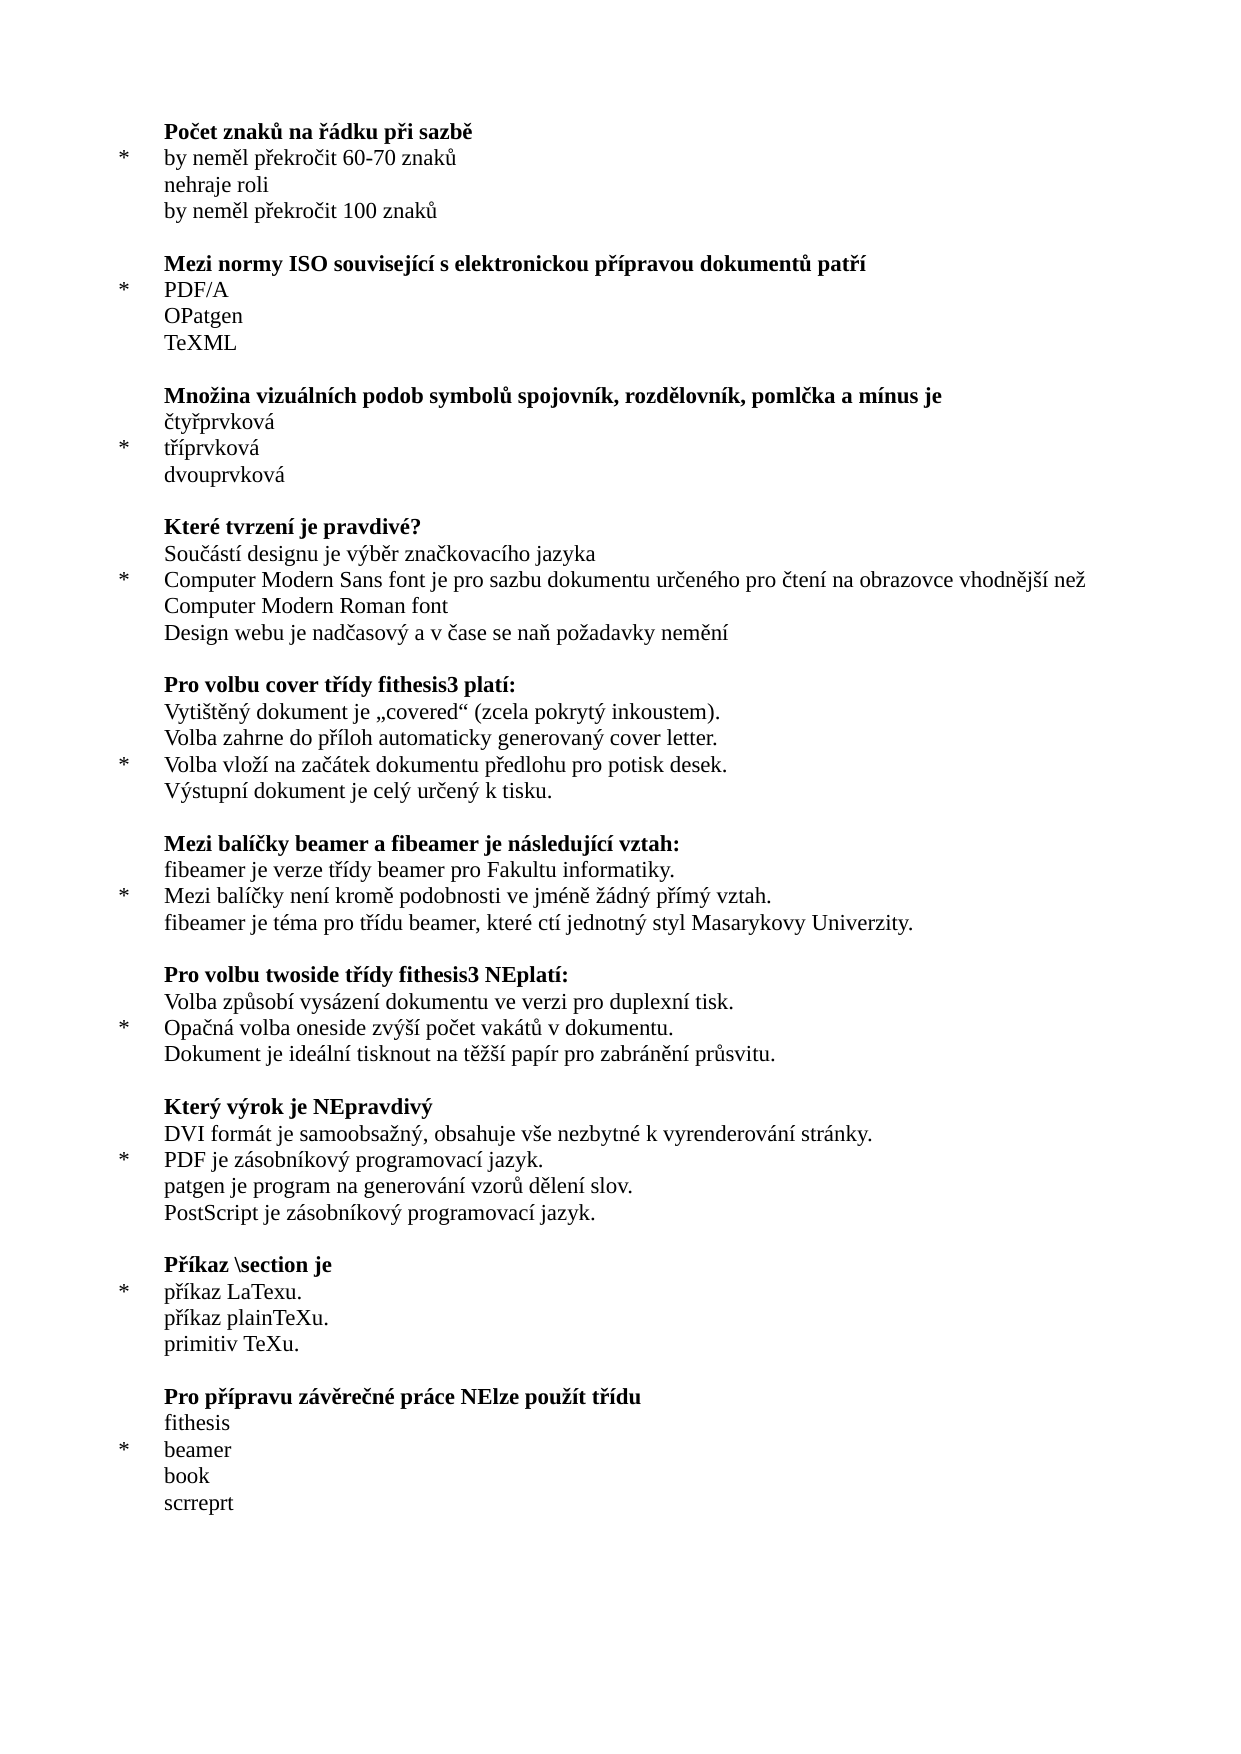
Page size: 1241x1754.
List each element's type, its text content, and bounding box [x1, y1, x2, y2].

text fithesis [118, 1409, 1122, 1436]
text * tříprvková [118, 434, 1122, 461]
text Pro volbu twoside třídy fithesis3 NEplatí: [118, 961, 1122, 988]
text book [118, 1462, 1122, 1488]
text příkaz plainTeXu. [118, 1304, 1122, 1330]
text Které tvrzení je pravdivé? [118, 513, 1122, 540]
text * by neměl překročit 60-70 znaků [118, 144, 1122, 171]
text by neměl překročit 100 znaků [118, 197, 1122, 223]
text Design webu je nadčasový a v čase se naň požadavky nemění [118, 619, 1122, 645]
text Dokument je ideální tisknout na těžší papír pro zabránění průsvitu. [118, 1041, 1122, 1067]
text Výstupní dokument je celý určený k tisku. [118, 777, 1122, 803]
text * PDF/A [118, 276, 1122, 303]
text nehraje roli [118, 171, 1122, 197]
text * beamer [118, 1436, 1122, 1462]
text * PDF je zásobníkový programovací jazyk. [118, 1146, 1122, 1172]
text fibeamer je verze třídy beamer pro Fakultu informatiky. [118, 856, 1122, 882]
text * příkaz LaTexu. [118, 1278, 1122, 1304]
text Pro volbu cover třídy fithesis3 platí: [118, 672, 1122, 698]
text * Opačná volba oneside zvýší počet vakátů v dokumentu. [118, 1014, 1122, 1041]
text Počet znaků na řádku při sazbě [118, 118, 1122, 144]
text Mezi normy ISO související s elektronickou přípravou dokumentů patří [118, 250, 1122, 276]
text Součástí designu je výběr značkovacího jazyka [118, 540, 1122, 566]
text Pro přípravu závěrečné práce NElze použít třídu [118, 1383, 1122, 1409]
text Volba zahrne do příloh automaticky generovaný cover letter. [118, 724, 1122, 751]
text Mezi balíčky beamer a fibeamer je následující vztah: [118, 830, 1122, 856]
text Vytištěný dokument je „covered“ (zcela pokrytý inkoustem). [118, 698, 1122, 724]
text * Computer Modern Sans font je pro sazbu dokumentu určeného pro čtení na obrazovce vhodnější než Computer Modern Roman font [118, 566, 1122, 619]
text primitiv TeXu. [118, 1330, 1122, 1357]
text TeXML [118, 329, 1122, 355]
text fibeamer je téma pro třídu beamer, které ctí jednotný styl Masarykovy Univerzity. [118, 909, 1122, 935]
text Volba způsobí vysázení dokumentu ve verzi pro duplexní tisk. [118, 988, 1122, 1014]
text patgen je program na generování vzorů dělení slov. [118, 1172, 1122, 1199]
text čtyřprvková [118, 408, 1122, 434]
text Který výrok je NEpravdivý [118, 1093, 1122, 1119]
text Množina vizuálních podob symbolů spojovník, rozdělovník, pomlčka a mínus je [118, 382, 1122, 408]
text * Mezi balíčky není kromě podobnosti ve jméně žádný přímý vztah. [118, 882, 1122, 909]
text * Volba vloží na začátek dokumentu předlohu pro potisk desek. [118, 751, 1122, 777]
text dvouprvková [118, 461, 1122, 487]
text Příkaz \section je [118, 1251, 1122, 1278]
text DVI formát je samoobsažný, obsahuje vše nezbytné k vyrenderování stránky. [118, 1119, 1122, 1146]
text scrreprt [118, 1488, 1122, 1515]
text OPatgen [118, 303, 1122, 329]
text PostScript je zásobníkový programovací jazyk. [118, 1199, 1122, 1225]
